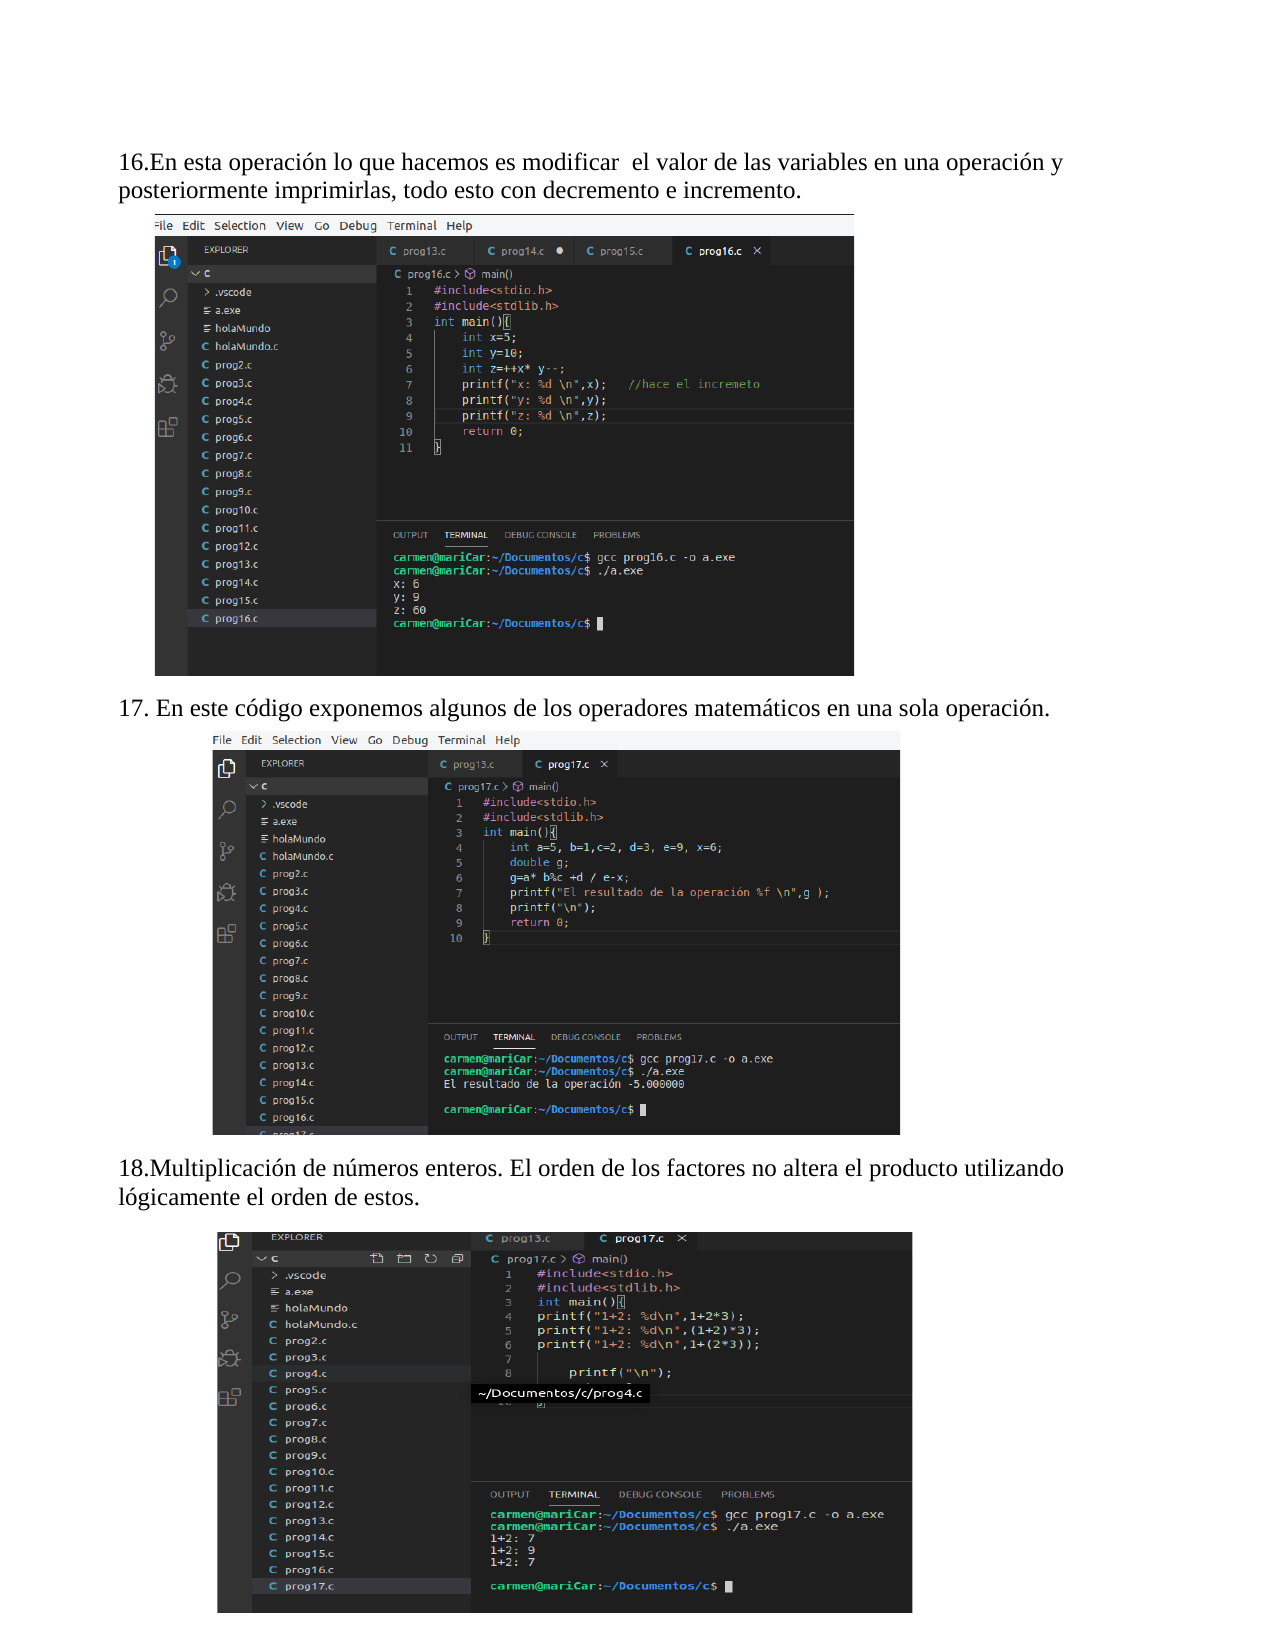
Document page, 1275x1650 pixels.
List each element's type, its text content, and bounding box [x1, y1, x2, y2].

picture [154, 214, 855, 676]
text 16.En esta operación lo que hacemos es modificar el valor de las variables en una operación y posteriormente imprimirlas, todo esto con decremento e incremento. [118, 147, 1157, 204]
picture [212, 731, 901, 1135]
picture [217, 1232, 684, 1613]
text 18.Multiplicación de números enteros. El orden de los factores no altera el producto utilizando lógicamente el orden de estos. [118, 1153, 1157, 1211]
text 17. En este código exponemos algunos de los operadores matemáticos en una sola operación. [118, 693, 1157, 722]
